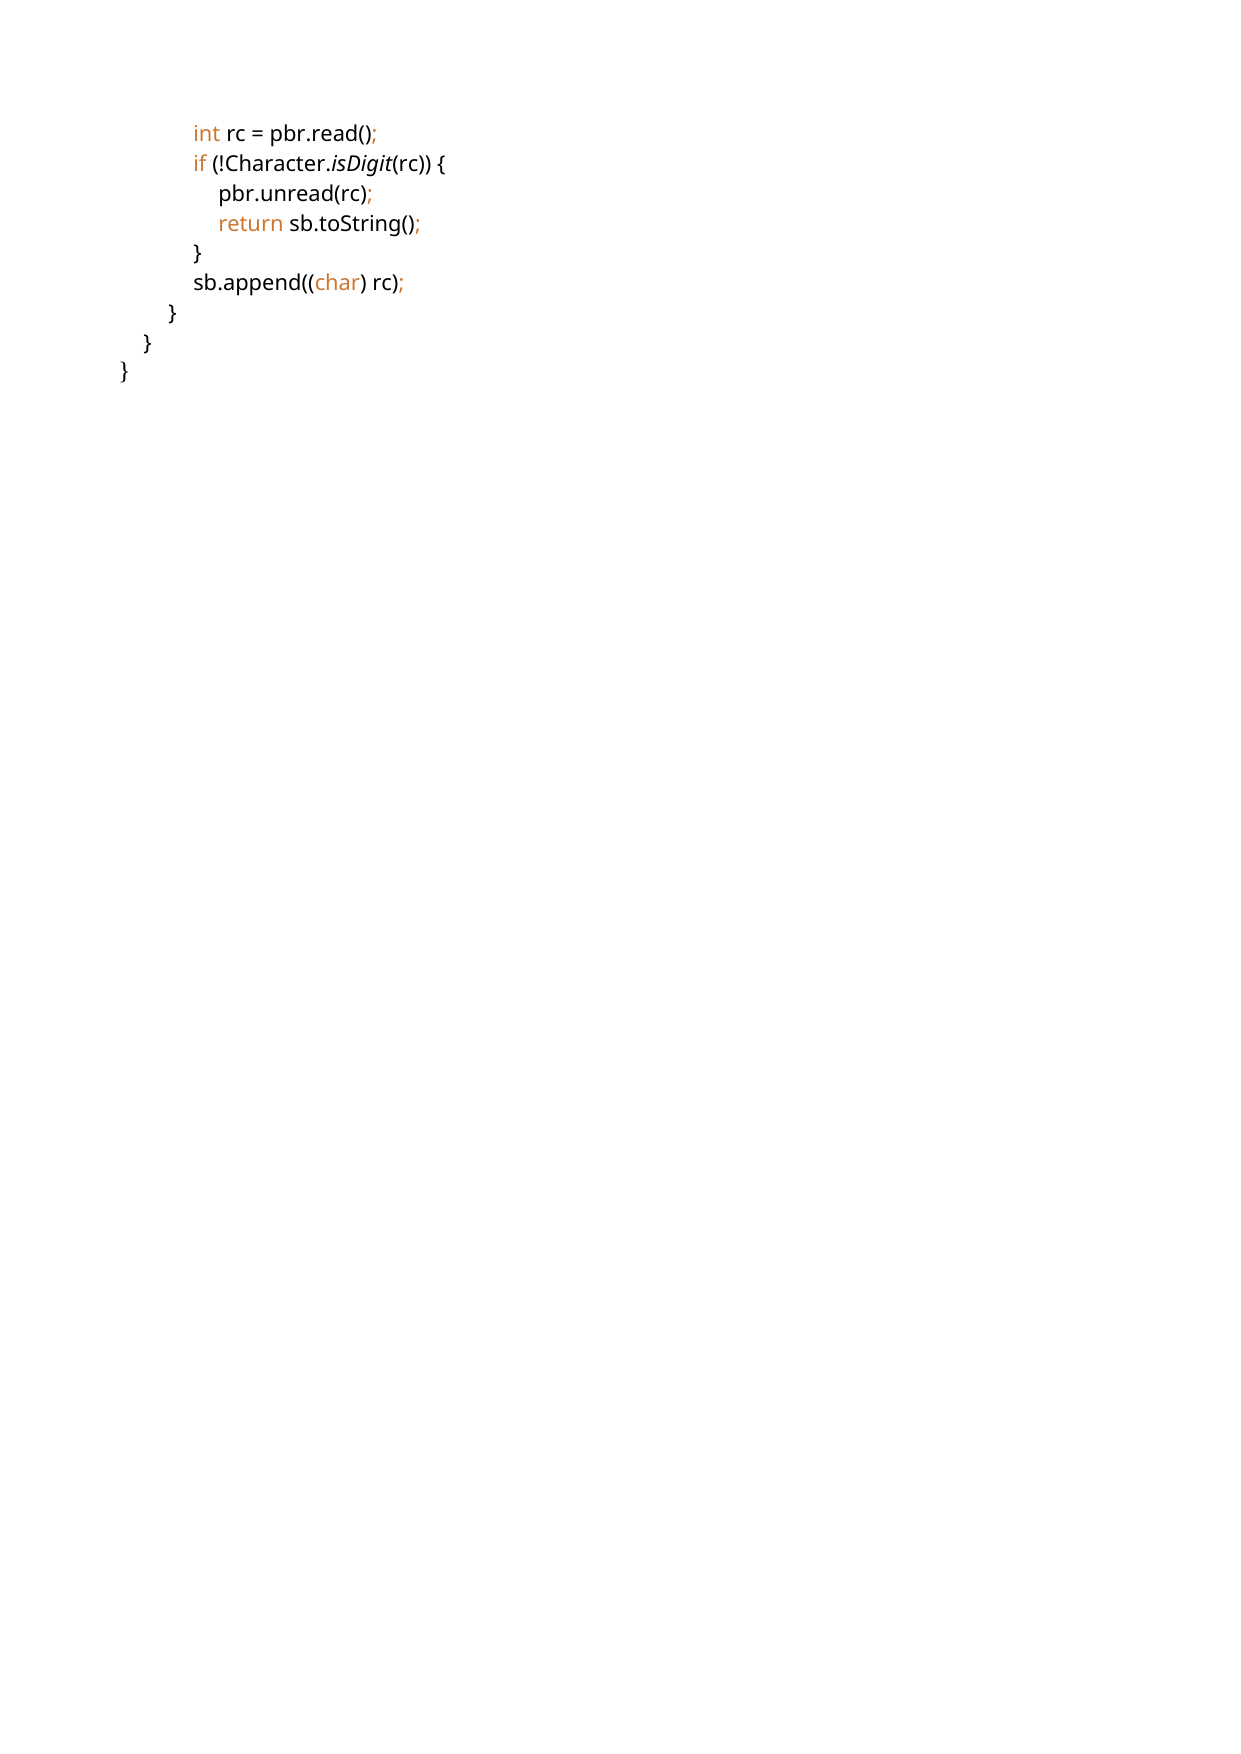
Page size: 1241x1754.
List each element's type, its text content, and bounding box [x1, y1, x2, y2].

text pbr.unread(rc); [118, 178, 1122, 207]
text } [118, 356, 1122, 385]
text sb.append((char) rc); [118, 267, 1122, 297]
text } [118, 327, 1122, 356]
text } [118, 297, 1122, 327]
text return sb.toString(); [118, 207, 1122, 237]
text } [118, 237, 1122, 267]
text int rc = pbr.read(); [118, 118, 1122, 148]
text if (!Character.isDigit(rc)) { [118, 148, 1122, 178]
